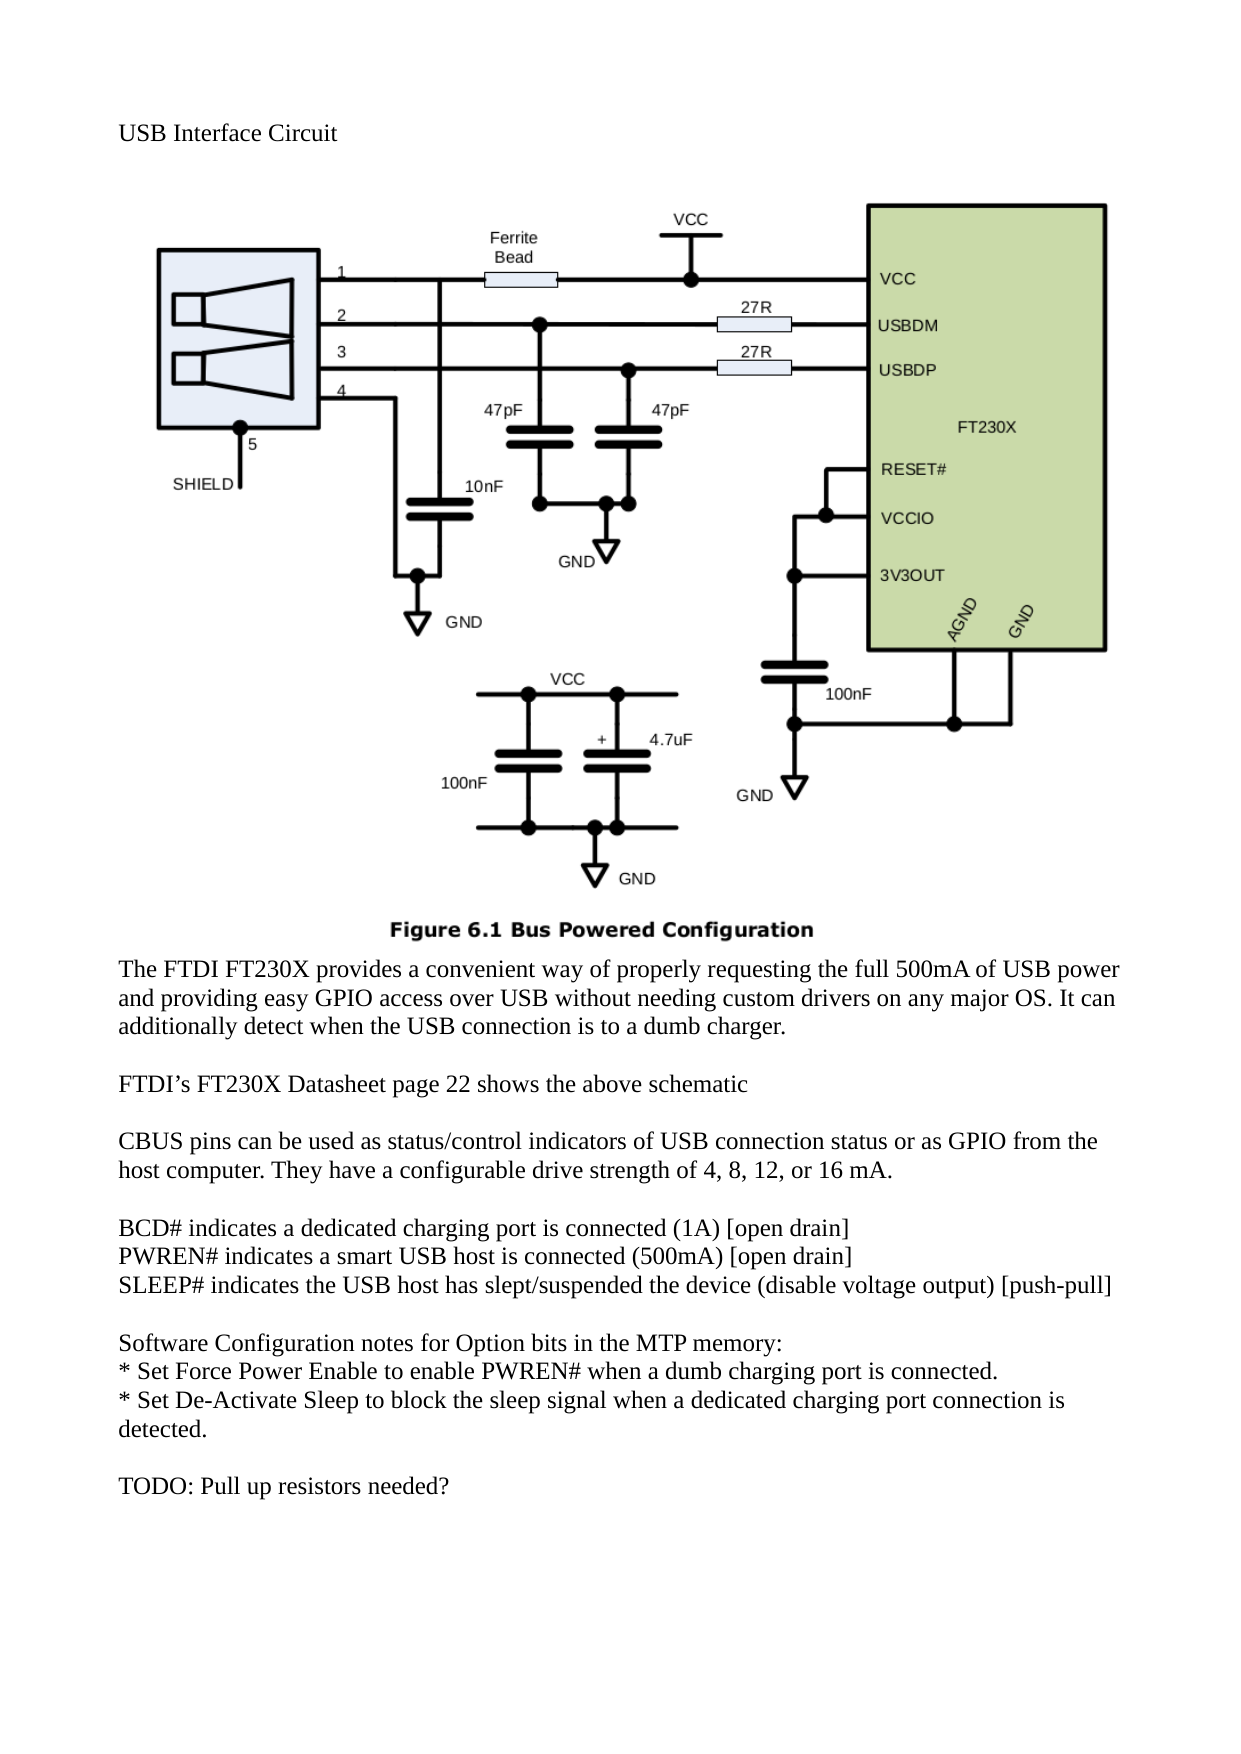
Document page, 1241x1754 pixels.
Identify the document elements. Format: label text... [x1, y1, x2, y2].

text * Set De-Activate Sleep to block the sleep signal when a dedicated charging port connection is detected. [118, 1385, 1122, 1443]
text PWREN# indicates a smart USB host is connected (500mA) [open drain] [118, 1241, 1122, 1270]
text USB Interface Circuit [118, 118, 1122, 147]
text TODO: Pull up resistors needed? [118, 1471, 1122, 1500]
text SLEEP# indicates the USB host has slept/suspended the device (disable voltage output) [push-pull] [118, 1270, 1122, 1299]
text The FTDI FT230X provides a convenient way of properly requesting the full 500mA of USB power and providing easy GPIO access over USB without needing custom drivers on any major OS. It can additionally detect when the USB connection is to a dumb charger. FTDI’s FT230X Datasheet page 22 shows the above schematic [118, 954, 1122, 1098]
text BCD# indicates a dedicated charging port is connected (1A) [open drain] [118, 1213, 1122, 1241]
text * Set Force Power Enable to enable PWREN# when a dumb charging port is connected. [118, 1356, 1122, 1385]
text Software Configuration notes for Option bits in the MTP memory: [118, 1328, 1122, 1356]
picture [118, 175, 1123, 954]
text CBUS pins can be used as status/control indicators of USB connection status or as GPIO from the host computer. They have a configurable drive strength of 4, 8, 12, or 16 mA. [118, 1126, 1122, 1184]
